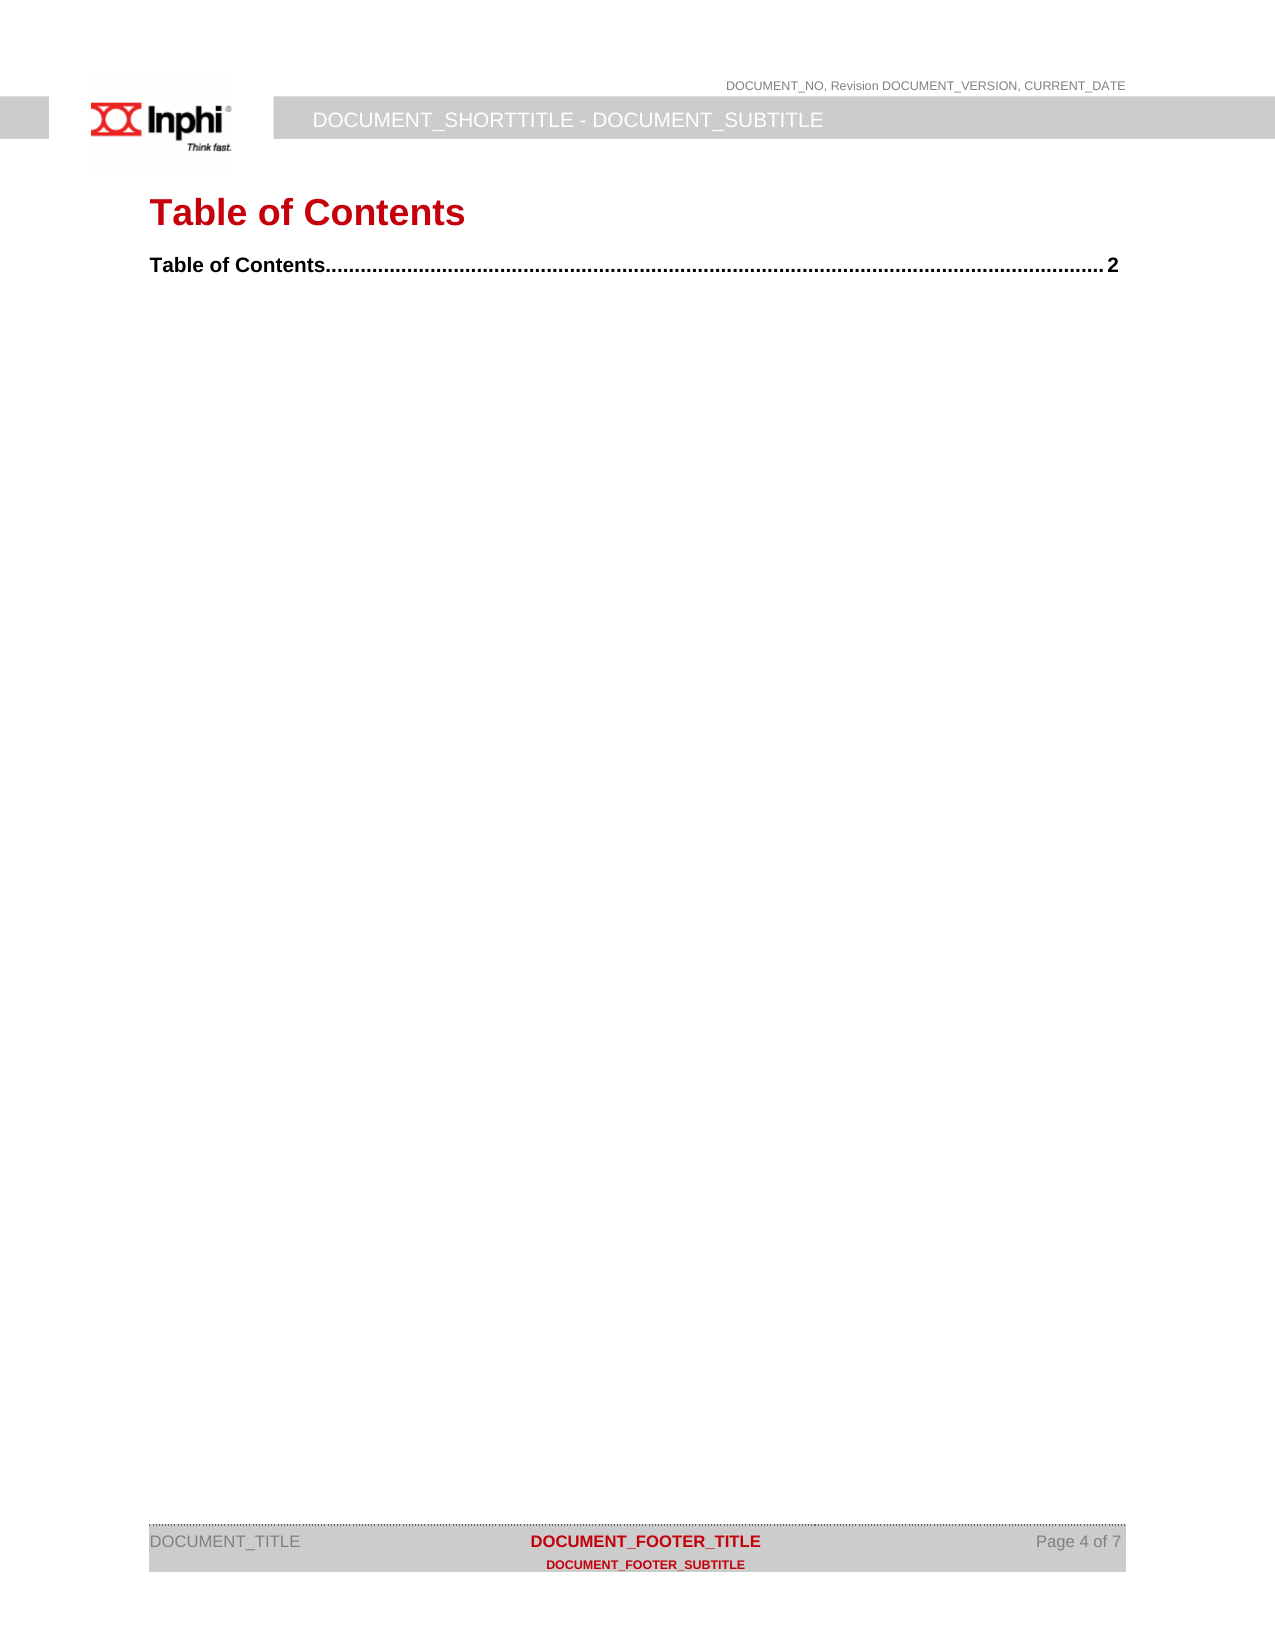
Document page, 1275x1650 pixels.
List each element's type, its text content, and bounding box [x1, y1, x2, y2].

text Table of Contents [149, 191, 1126, 234]
picture [91, 70, 232, 172]
text Table of Contents 2 [149, 253, 1126, 277]
